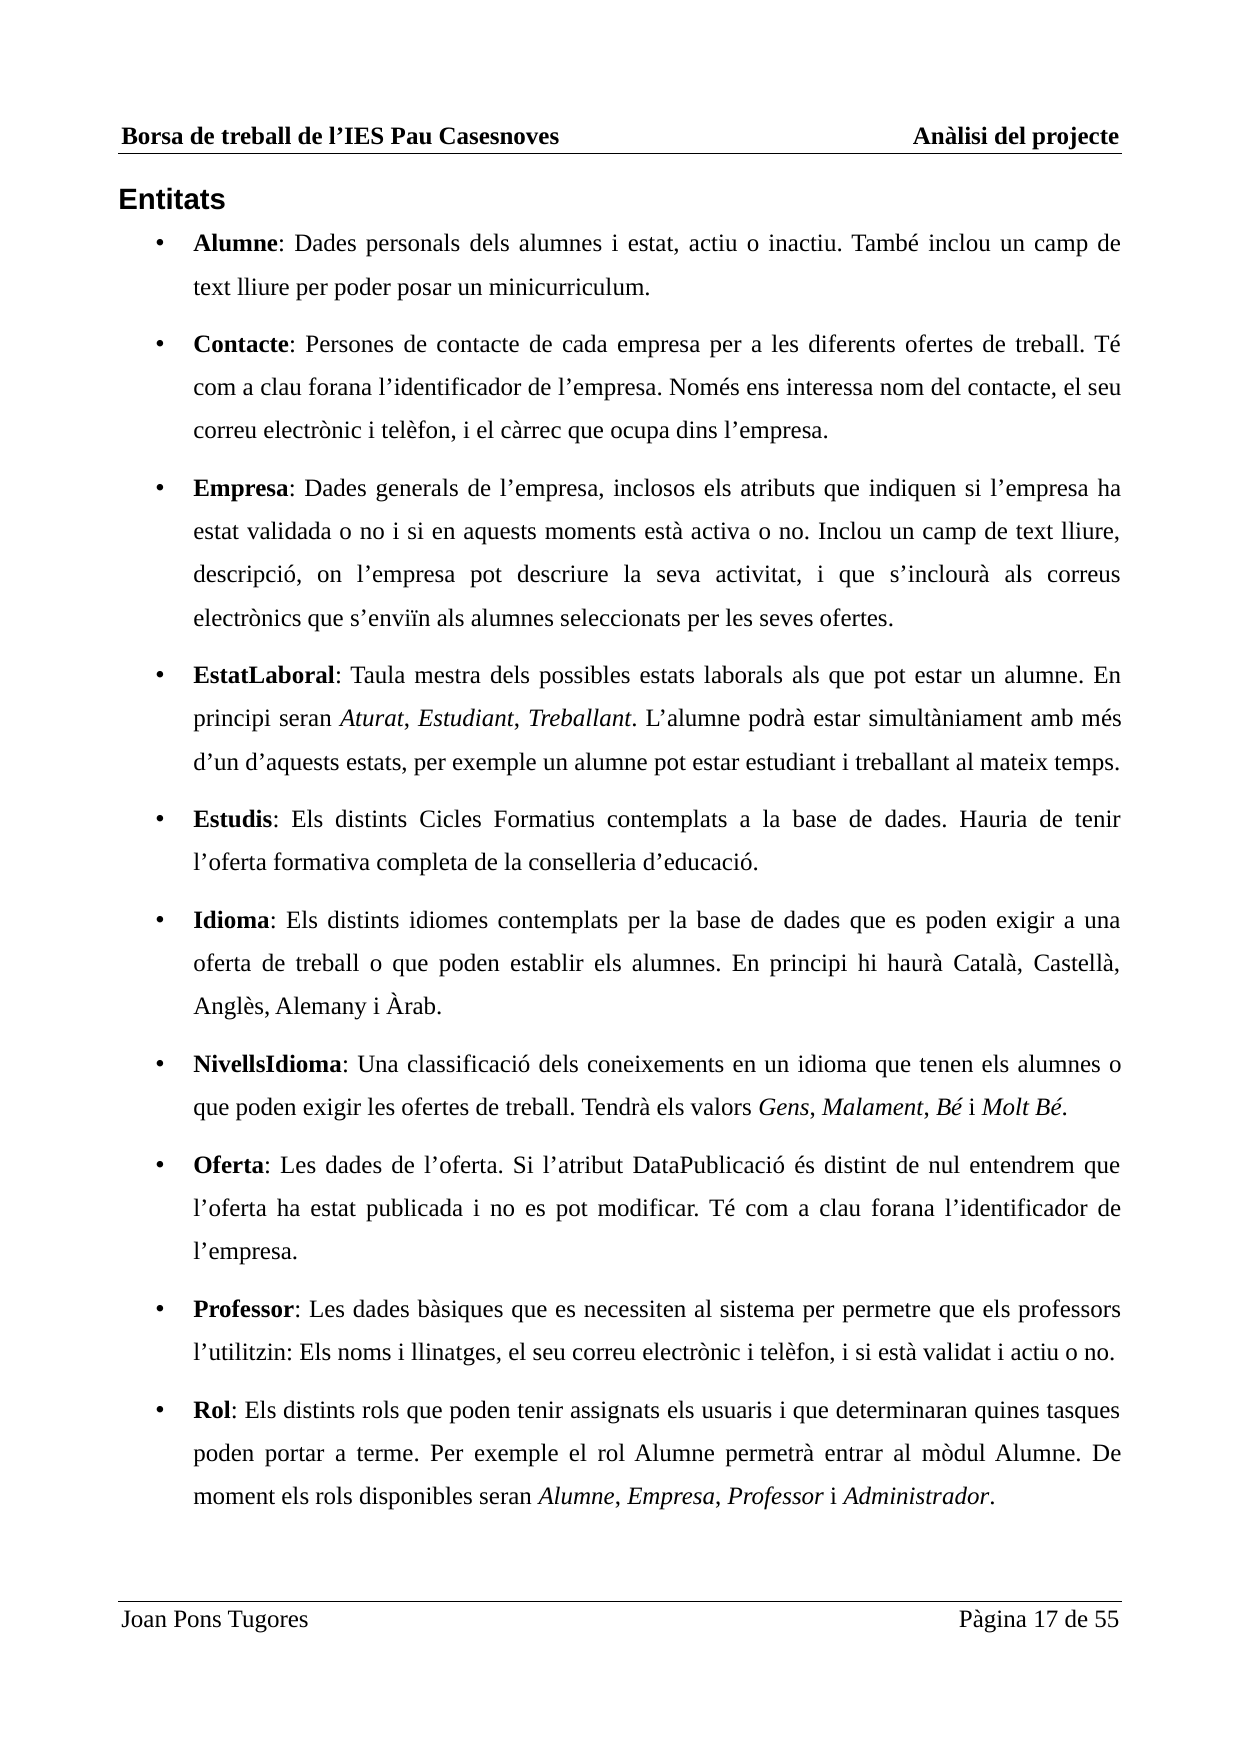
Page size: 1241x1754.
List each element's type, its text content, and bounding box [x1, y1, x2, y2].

list Contacte: Persones de contacte de cada empresa per a les diferents ofertes de treball. Té com a clau forana l’identificador de l’empresa. Només ens interessa nom del contacte, el seu correu electrònic i telèfon, i el càrrec que ocupa dins l’empresa. [156, 329, 1122, 444]
list Idioma: Els distints idiomes contemplats per la base de dades que es poden exigir a una oferta de treball o que poden establir els alumnes. En principi hi haurà Català, Castellà, Anglès, Alemany i Àrab. [156, 905, 1122, 1020]
list Alumne: Dades personals dels alumnes i estat, actiu o inactiu. També inclou un camp de text lliure per poder posar un minicurriculum. [156, 228, 1122, 300]
list Rol: Els distints rols que poden tenir assignats els usuaris i que determinaran quines tasques poden portar a terme. Per exemple el rol Alumne permetrà entrar al mòdul Alumne. De moment els rols disponibles seran Alumne, Empresa, Professor i Administrador. [156, 1395, 1122, 1510]
list NivellsIdioma: Una classificació dels coneixements en un idioma que tenen els alumnes o que poden exigir les ofertes de treball. Tendrà els valors Gens, Malament, Bé i Molt Bé. [156, 1049, 1122, 1121]
list Empresa: Dades generals de l’empresa, inclosos els atributs que indiquen si l’empresa ha estat validada o no i si en aquests moments està activa o no. Inclou un camp de text lliure, descripció, on l’empresa pot descriure la seva activitat, i que s’inclourà als correus electrònics que s’enviïn als alumnes seleccionats per les seves ofertes. [156, 473, 1122, 631]
list Oferta: Les dades de l’oferta. Si l’atribut DataPublicació és distint de nul entendrem que l’oferta ha estat publicada i no es pot modificar. Té com a clau forana l’identificador de l’empresa. [156, 1150, 1122, 1265]
subtitle Entitats [118, 182, 1122, 216]
list EstatLaboral: Taula mestra dels possibles estats laborals als que pot estar un alumne. En principi seran Aturat, Estudiant, Treballant. L’alumne podrà estar simultàniament amb més d’un d’aquests estats, per exemple un alumne pot estar estudiant i treballant al mateix temps. [156, 660, 1122, 775]
list Professor: Les dades bàsiques que es necessiten al sistema per permetre que els professors l’utilitzin: Els noms i llinatges, el seu correu electrònic i telèfon, i si està validat i actiu o no. [156, 1294, 1122, 1366]
list Estudis: Els distints Cicles Formatius contemplats a la base de dades. Hauria de tenir l’oferta formativa completa de la conselleria d’educació. [156, 804, 1122, 876]
